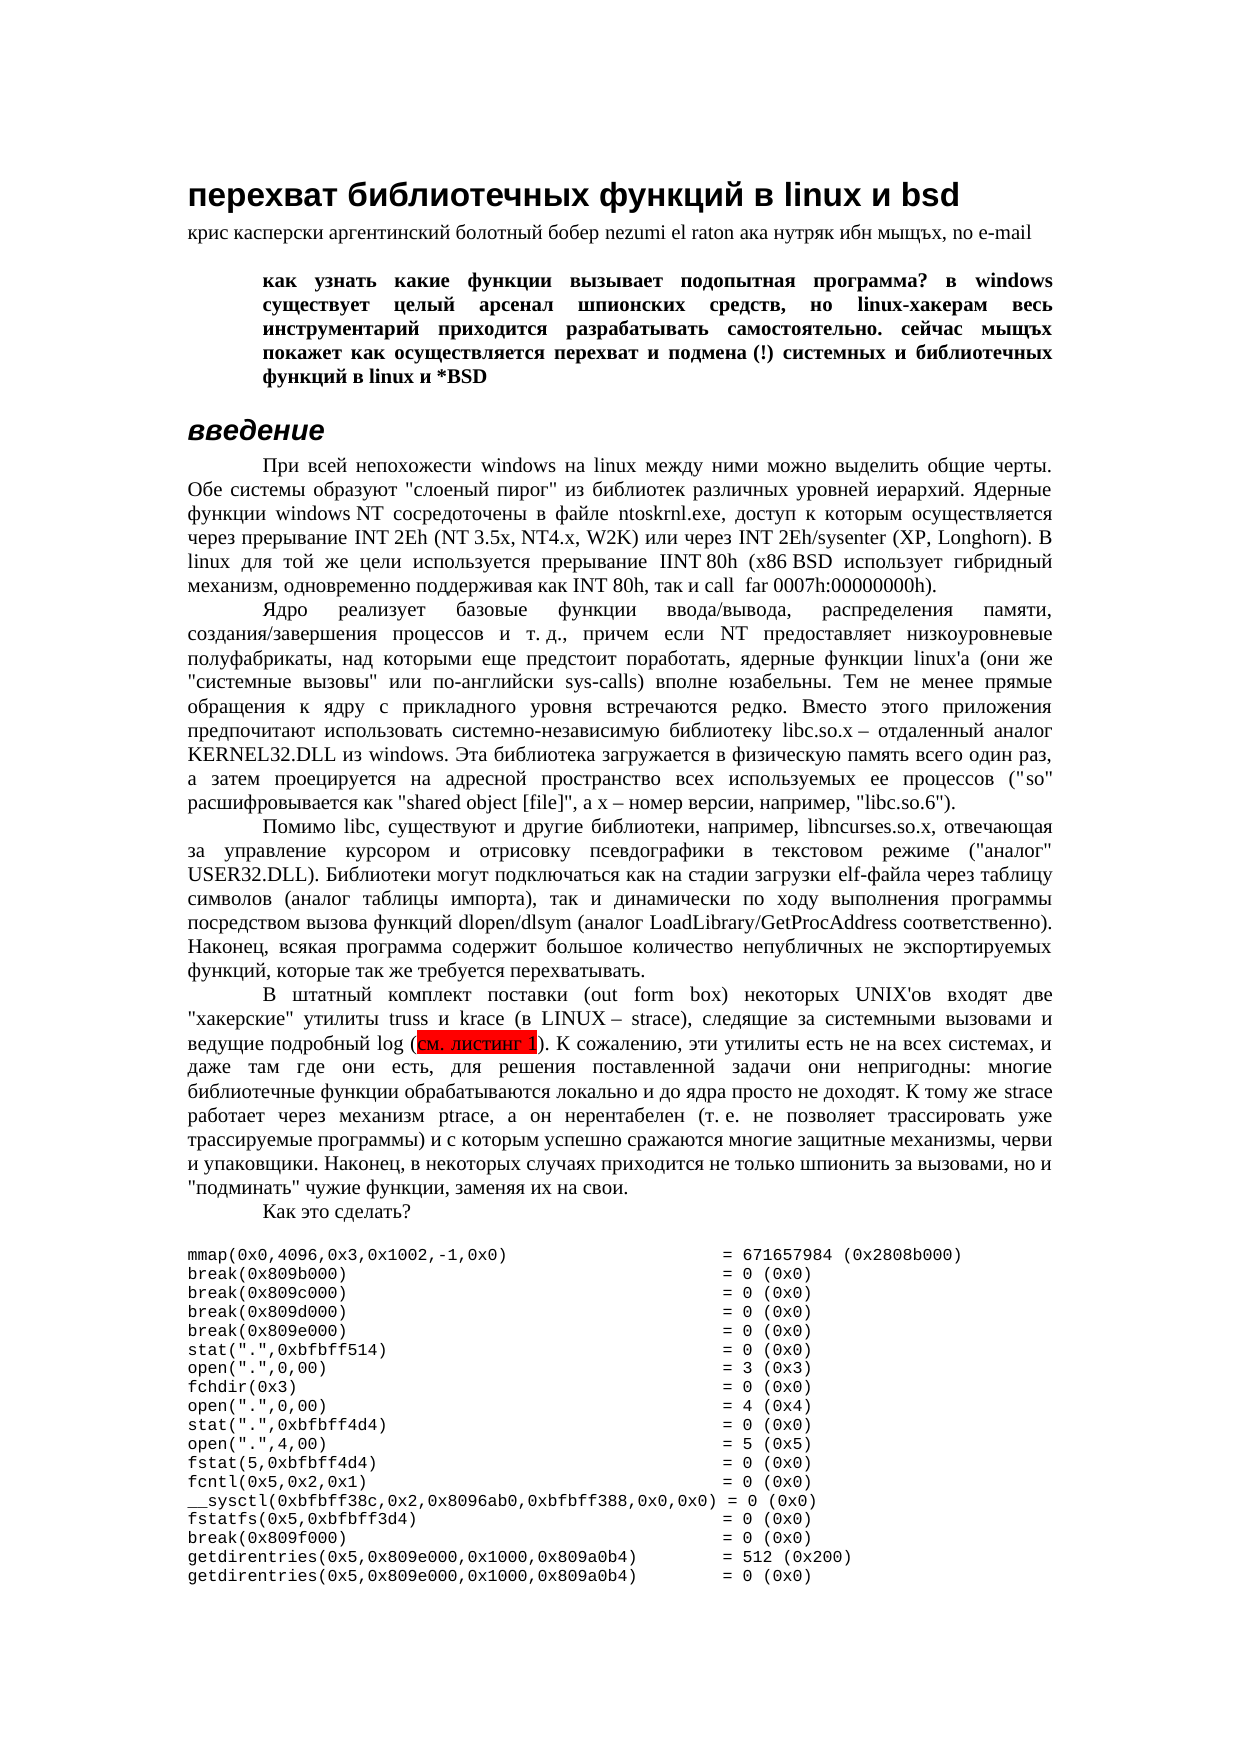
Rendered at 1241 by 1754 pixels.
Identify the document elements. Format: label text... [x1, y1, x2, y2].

text fchdir(0x3) = 0 (0x0) [187, 1379, 1053, 1398]
text fstatfs(0x5,0xbfbff3d4) = 0 (0x0) [187, 1511, 1053, 1530]
text break(0x809f000) = 0 (0x0) [187, 1530, 1053, 1549]
text mmap(0x0,4096,0x3,0x1002,-1,0x0) = 671657984 (0x2808b000) [187, 1247, 1053, 1266]
text open(".",0,00) = 3 (0x3) [187, 1360, 1053, 1379]
text Помимо libc, существуют и другие библиотеки, например, libncurses.so.x, отвечающая за управление курсором и отрисовку псевдографики в текстовом режиме ("аналог" USER32.DLL). Библиотеки могут подключаться как на стадии загрузки elf-файла через таблицу символов (аналог таблицы импорта), так и динамически по ходу выполнения программы посредством вызова функций dlopen/dlsym (аналог LoadLibrary/GetProcAddress соответственно). Наконец, всякая программа содержит большое количество непубличных не экспортируемых функций, которые так же требуется перехватывать. [187, 814, 1053, 982]
subtitle введение [187, 413, 1053, 447]
text При всей непохожести windows на linux между ними можно выделить общие черты. Обе системы образуют "слоеный пирог" из библиотек различных уровней иерархий. Ядерные функции windows NT сосредоточены в файле ntoskrnl.exe, доступ к которым осуществляется через прерывание INT 2Eh (NT 3.5x, NT4.x, W2K) или через INT 2Eh/sysenter (XP, Longhorn). В linux для той же цели используется прерывание IINT 80h (x86 BSD использует гибридный механизм, одновременно поддерживая как INT 80h, так и call far 0007h:00000000h). [187, 453, 1053, 597]
text крис касперски аргентинский болотный бобер nezumi el raton ака нутряк ибн мыщъх, no e-mail [187, 220, 1053, 244]
text open(".",4,00) = 5 (0x5) [187, 1436, 1053, 1454]
text break(0x809e000) = 0 (0x0) [187, 1322, 1053, 1341]
text break(0x809b000) = 0 (0x0) [187, 1266, 1053, 1285]
text break(0x809c000) = 0 (0x0) [187, 1285, 1053, 1303]
text getdirentries(0x5,0x809e000,0x1000,0x809a0b4) = 0 (0x0) [187, 1567, 1053, 1586]
text stat(".",0xbfbff514) = 0 (0x0) [187, 1341, 1053, 1360]
text fcntl(0x5,0x2,0x1) = 0 (0x0) [187, 1473, 1053, 1492]
text __sysctl(0xbfbff38c,0x2,0x8096ab0,0xbfbff388,0x0,0x0) = 0 (0x0) [187, 1492, 1053, 1511]
text Как это сделать? [187, 1199, 1053, 1223]
text В штатный комплект поставки (out form box) некоторых UNIX'ов входят две "хакерские" утилиты truss и krace (в LINUX – strace), следящие за системными вызовами и ведущие подробный log (см. листинг 1). К сожалению, эти утилиты есть не на всех системах, и даже там где они есть, для решения поставленной задачи они непригодны: многие библиотечные функции обрабатываются локально и до ядра просто не доходят. К тому же strace работает через механизм ptrace, а он нерентабелен (т. е. не позволяет трассировать уже трассируемые программы) и с которым успешно сражаются многие защитные механизмы, черви и упаковщики. Наконец, в некоторых случаях приходится не только шпионить за вызовами, но и "подминать" чужие функции, заменяя их на свои. [187, 982, 1053, 1199]
text как узнать какие функции вызывает подопытная программа? в windows существует целый арсенал шпионских средств, но linux-хакерам весь инструментарий приходится разрабатывать самостоятельно. сейчас мыщъх покажет как осуществляется перехват и подмена (!) системных и библиотечных функций в linux и *BSD [262, 268, 1053, 388]
text stat(".",0xbfbff4d4) = 0 (0x0) [187, 1417, 1053, 1436]
subtitle перехват библиотечных функций в linux и bsd [187, 175, 1053, 213]
text getdirentries(0x5,0x809e000,0x1000,0x809a0b4) = 512 (0x200) [187, 1549, 1053, 1567]
text open(".",0,00) = 4 (0x4) [187, 1398, 1053, 1417]
text fstat(5,0xbfbff4d4) = 0 (0x0) [187, 1454, 1053, 1473]
text Ядро реализует базовые функции ввода/вывода, распределения памяти, создания/завершения процессов и т. д., причем если NT предоставляет низкоуровневые полуфабрикаты, над которыми еще предстоит поработать, ядерные функции linux'а (они же "системные вызовы" или по-английски sys-calls) вполне юзабельны. Тем не менее прямые обращения к ядру с прикладного уровня встречаются редко. Вместо этого приложения предпочитают использовать системно-независимую библиотеку libc.so.x – отдаленный аналог KERNEL32.DLL из windows. Эта библиотека загружается в физическую память всего один раз, а затем проецируется на адресной пространство всех используемых ее процессов ("so" расшифровывается как "shared object [file]", а x – номер версии, например, "libc.so.6"). [187, 597, 1053, 814]
text break(0x809d000) = 0 (0x0) [187, 1303, 1053, 1322]
